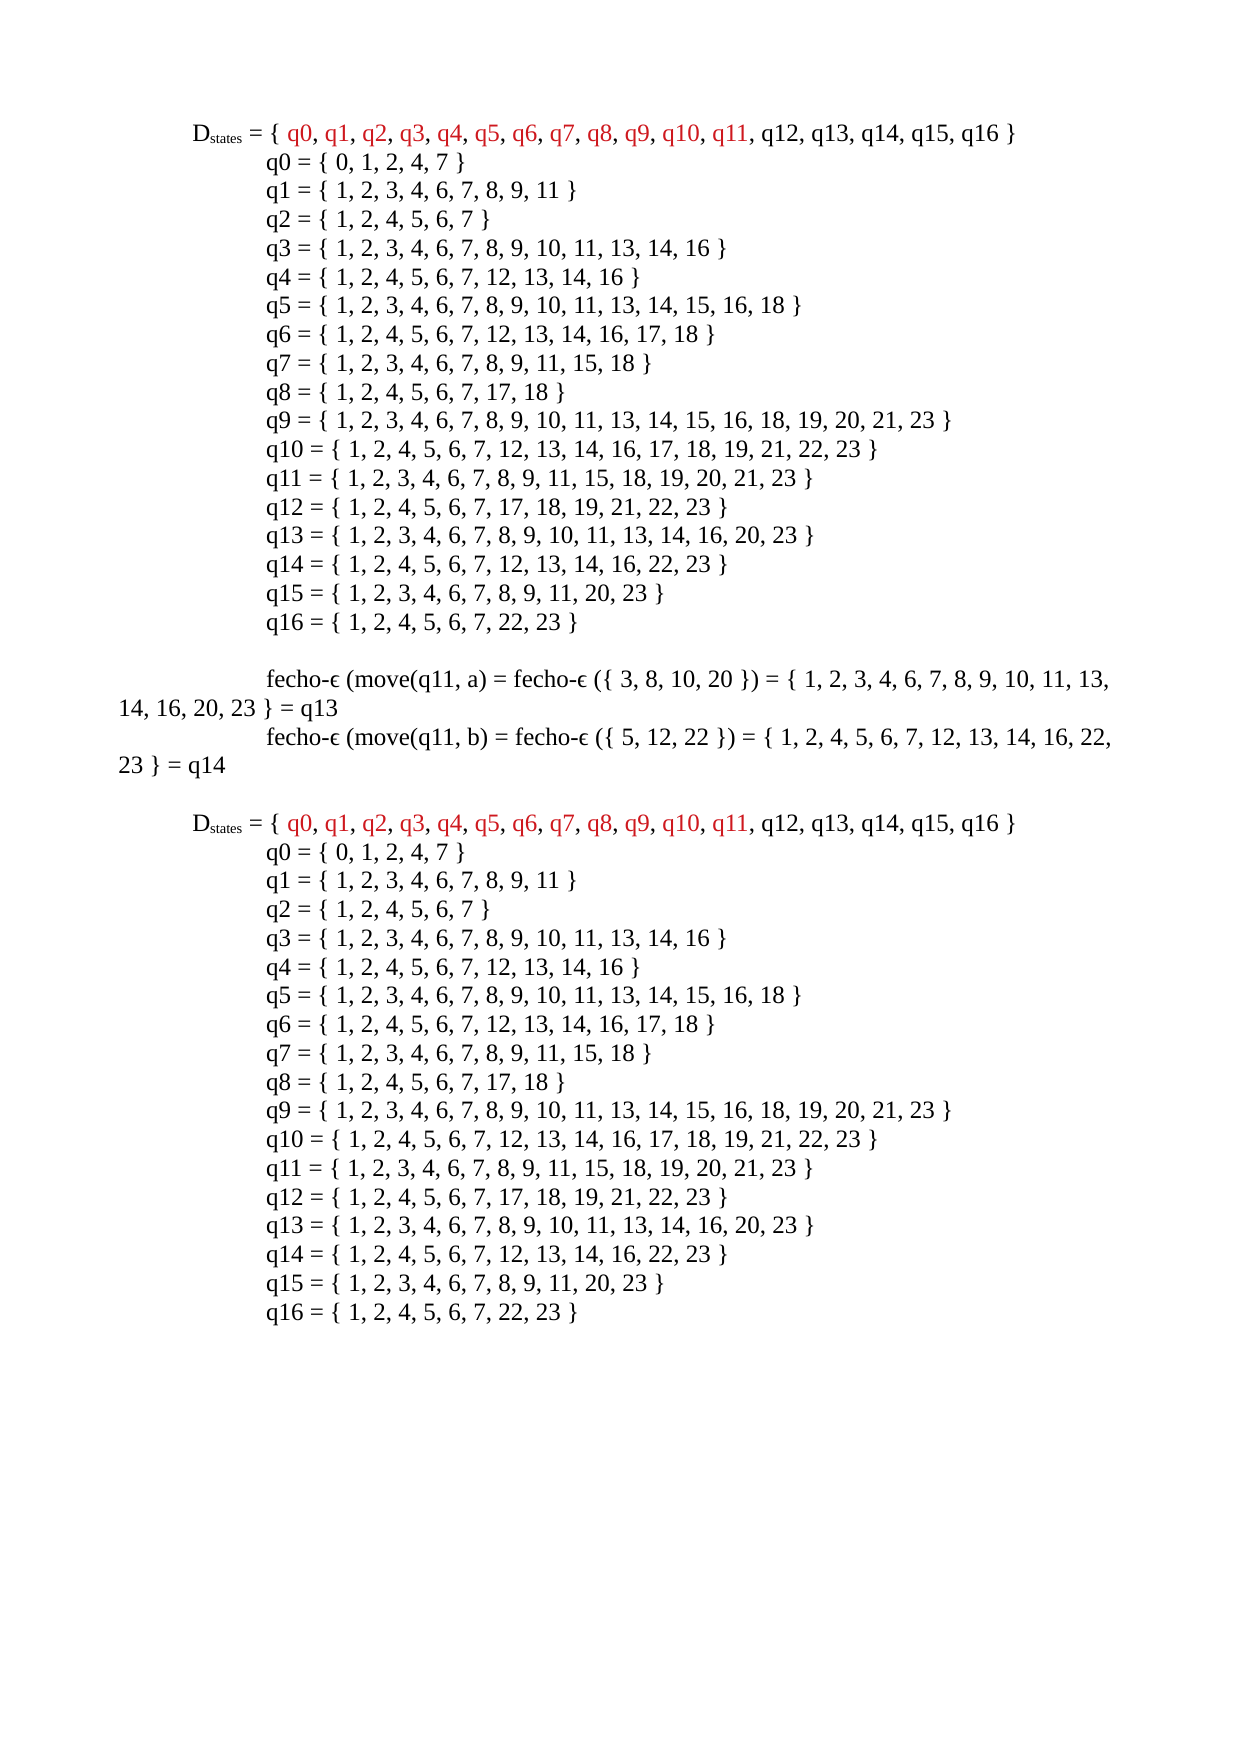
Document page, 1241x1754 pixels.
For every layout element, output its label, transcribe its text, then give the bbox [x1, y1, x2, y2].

text q6 = { 1, 2, 4, 5, 6, 7, 12, 13, 14, 16, 17, 18 } [118, 1009, 1122, 1038]
text q14 = { 1, 2, 4, 5, 6, 7, 12, 13, 14, 16, 22, 23 } [118, 1239, 1122, 1268]
text fecho-ϵ (move(q11, b) = fecho-ϵ ({ 5, 12, 22 }) = { 1, 2, 4, 5, 6, 7, 12, 13, 14, 16, 22, 23 } = q14 [118, 722, 1122, 779]
text q14 = { 1, 2, 4, 5, 6, 7, 12, 13, 14, 16, 22, 23 } [118, 549, 1122, 578]
text q6 = { 1, 2, 4, 5, 6, 7, 12, 13, 14, 16, 17, 18 } [118, 319, 1122, 348]
text q4 = { 1, 2, 4, 5, 6, 7, 12, 13, 14, 16 } [118, 952, 1122, 981]
text q7 = { 1, 2, 3, 4, 6, 7, 8, 9, 11, 15, 18 } [118, 348, 1122, 377]
text q5 = { 1, 2, 3, 4, 6, 7, 8, 9, 10, 11, 13, 14, 15, 16, 18 } [118, 291, 1122, 319]
text q11 = { 1, 2, 3, 4, 6, 7, 8, 9, 11, 15, 18, 19, 20, 21, 23 } [118, 463, 1122, 492]
text q15 = { 1, 2, 3, 4, 6, 7, 8, 9, 11, 20, 23 } [118, 1268, 1122, 1297]
text q11 = { 1, 2, 3, 4, 6, 7, 8, 9, 11, 15, 18, 19, 20, 21, 23 } [118, 1153, 1122, 1182]
text q3 = { 1, 2, 3, 4, 6, 7, 8, 9, 10, 11, 13, 14, 16 } [118, 233, 1122, 262]
text Dstates = { q0, q1, q2, q3, q4, q5, q6, q7, q8, q9, q10, q11, q12, q13, q14, q15, q16 } [118, 118, 1122, 147]
text fecho-ϵ (move(q11, a) = fecho-ϵ ({ 3, 8, 10, 20 }) = { 1, 2, 3, 4, 6, 7, 8, 9, 10, 11, 13, 14, 16, 20, 23 } = q13 [118, 664, 1122, 722]
text q5 = { 1, 2, 3, 4, 6, 7, 8, 9, 10, 11, 13, 14, 15, 16, 18 } [118, 981, 1122, 1009]
text q2 = { 1, 2, 4, 5, 6, 7 } [118, 204, 1122, 233]
text q2 = { 1, 2, 4, 5, 6, 7 } [118, 894, 1122, 923]
text q8 = { 1, 2, 4, 5, 6, 7, 17, 18 } [118, 377, 1122, 406]
text q1 = { 1, 2, 3, 4, 6, 7, 8, 9, 11 } [118, 866, 1122, 894]
text q13 = { 1, 2, 3, 4, 6, 7, 8, 9, 10, 11, 13, 14, 16, 20, 23 } [118, 521, 1122, 549]
text q12 = { 1, 2, 4, 5, 6, 7, 17, 18, 19, 21, 22, 23 } [118, 492, 1122, 521]
text q3 = { 1, 2, 3, 4, 6, 7, 8, 9, 10, 11, 13, 14, 16 } [118, 923, 1122, 952]
text q8 = { 1, 2, 4, 5, 6, 7, 17, 18 } [118, 1067, 1122, 1096]
text q7 = { 1, 2, 3, 4, 6, 7, 8, 9, 11, 15, 18 } [118, 1038, 1122, 1067]
text q1 = { 1, 2, 3, 4, 6, 7, 8, 9, 11 } [118, 176, 1122, 204]
text q15 = { 1, 2, 3, 4, 6, 7, 8, 9, 11, 20, 23 } [118, 578, 1122, 607]
text q10 = { 1, 2, 4, 5, 6, 7, 12, 13, 14, 16, 17, 18, 19, 21, 22, 23 } [118, 434, 1122, 463]
text q16 = { 1, 2, 4, 5, 6, 7, 22, 23 } [118, 607, 1122, 636]
text q9 = { 1, 2, 3, 4, 6, 7, 8, 9, 10, 11, 13, 14, 15, 16, 18, 19, 20, 21, 23 } [118, 1096, 1122, 1124]
text q16 = { 1, 2, 4, 5, 6, 7, 22, 23 } [118, 1297, 1122, 1326]
text q9 = { 1, 2, 3, 4, 6, 7, 8, 9, 10, 11, 13, 14, 15, 16, 18, 19, 20, 21, 23 } [118, 406, 1122, 434]
text q0 = { 0, 1, 2, 4, 7 } [118, 147, 1122, 176]
text q12 = { 1, 2, 4, 5, 6, 7, 17, 18, 19, 21, 22, 23 } [118, 1182, 1122, 1211]
text q13 = { 1, 2, 3, 4, 6, 7, 8, 9, 10, 11, 13, 14, 16, 20, 23 } [118, 1211, 1122, 1239]
text q0 = { 0, 1, 2, 4, 7 } [118, 837, 1122, 866]
text q10 = { 1, 2, 4, 5, 6, 7, 12, 13, 14, 16, 17, 18, 19, 21, 22, 23 } [118, 1124, 1122, 1153]
text q4 = { 1, 2, 4, 5, 6, 7, 12, 13, 14, 16 } [118, 262, 1122, 291]
text Dstates = { q0, q1, q2, q3, q4, q5, q6, q7, q8, q9, q10, q11, q12, q13, q14, q15, q16 } [118, 808, 1122, 837]
